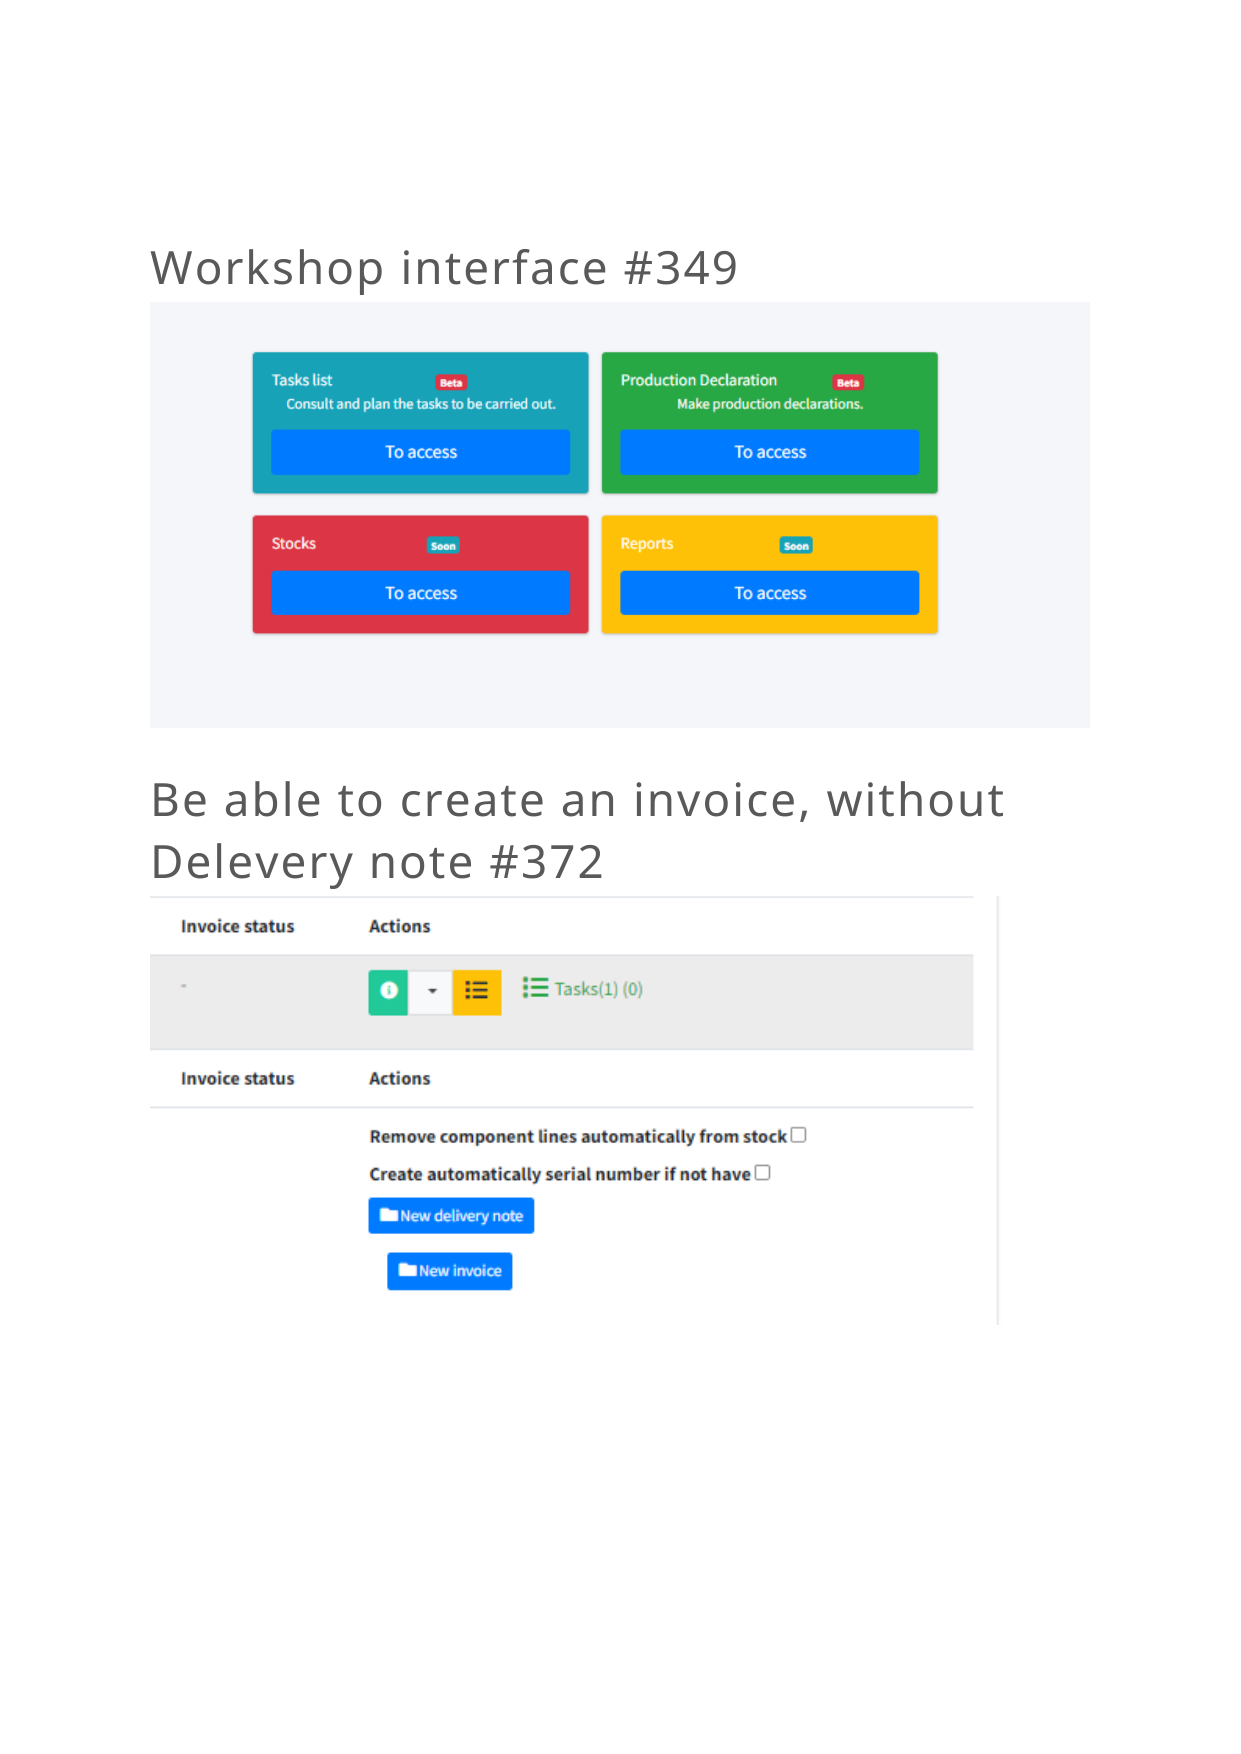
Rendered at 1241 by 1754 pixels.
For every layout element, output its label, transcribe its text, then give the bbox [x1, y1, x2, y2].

subtitle Workshop interface #349 [150, 236, 1090, 298]
subtitle Be able to create an invoice, without Delevery note #372 [150, 767, 1090, 892]
